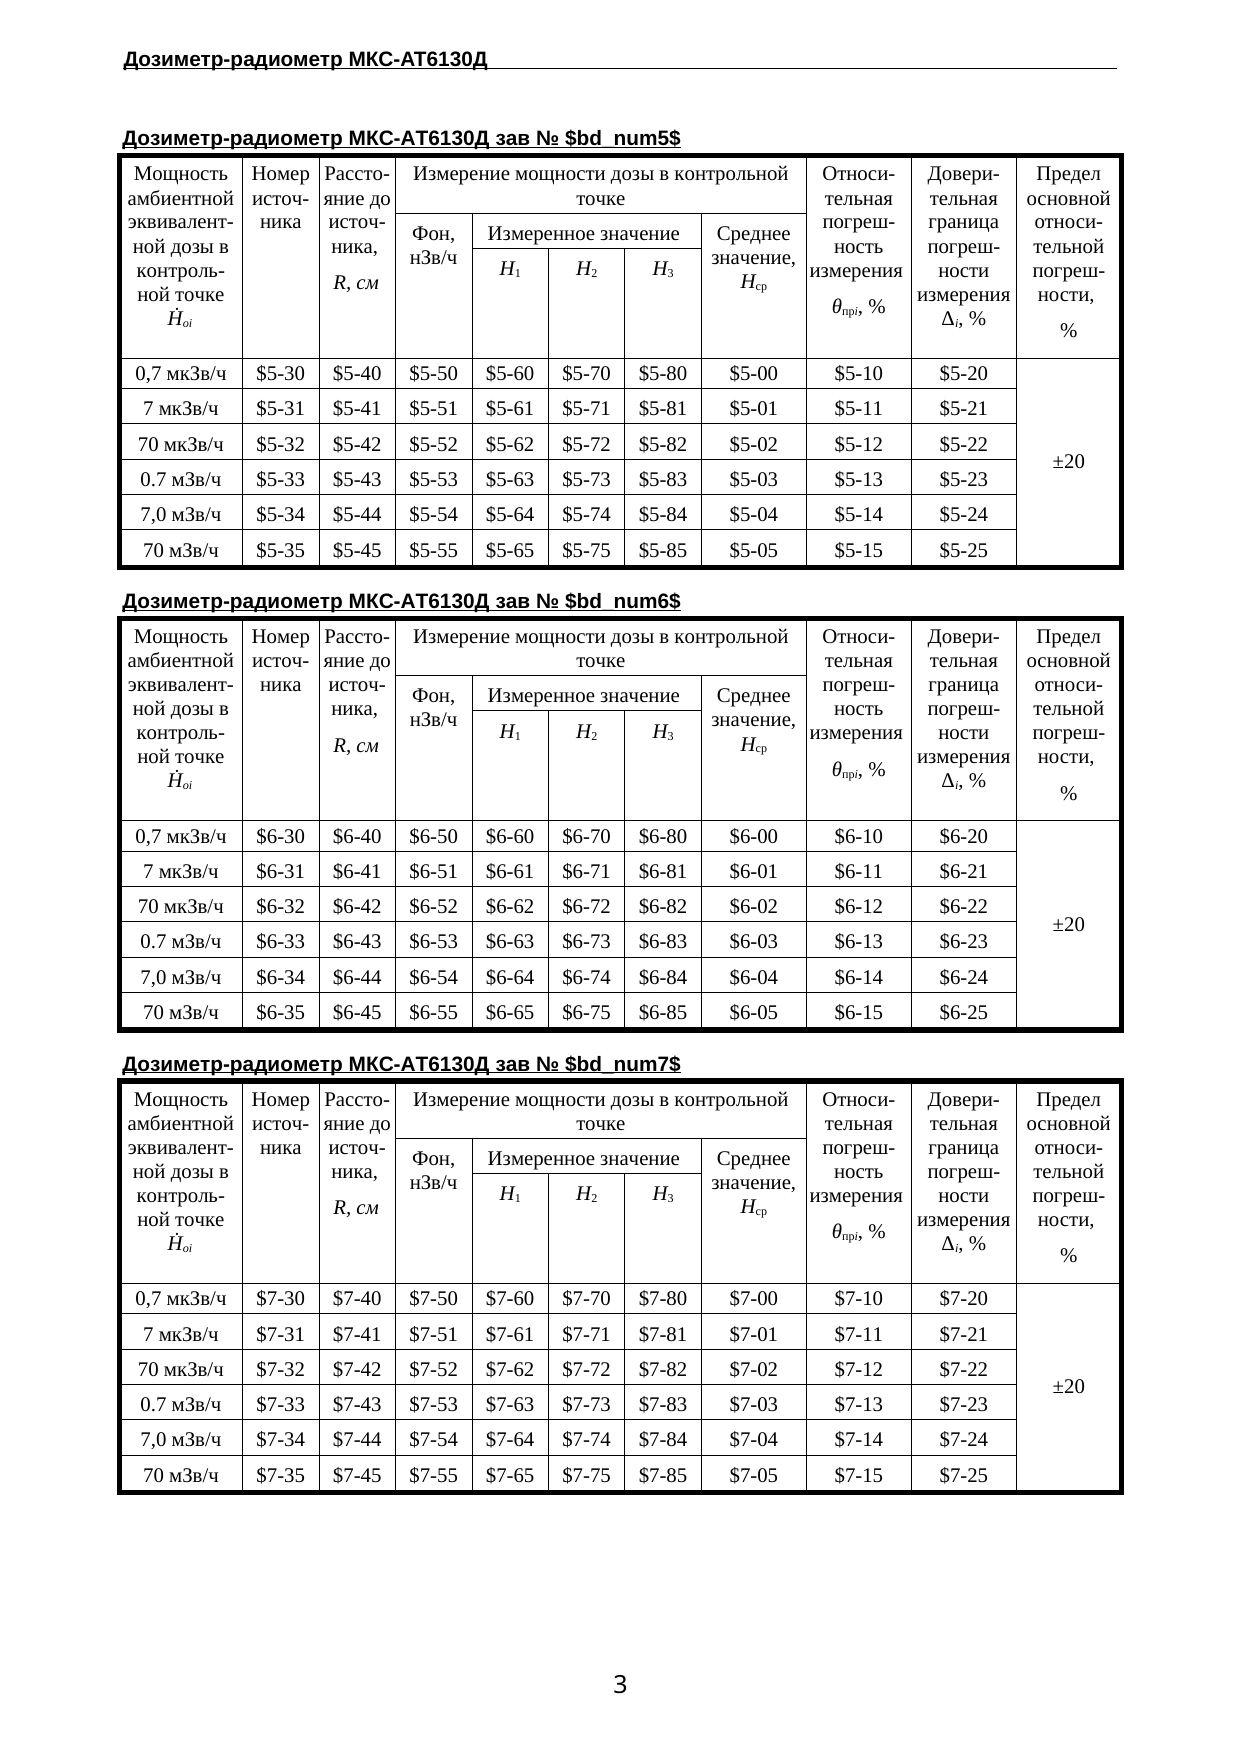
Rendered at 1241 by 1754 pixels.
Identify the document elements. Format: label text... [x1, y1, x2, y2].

table_cell $6-00 [702, 821, 806, 851]
table_cell $6-50 [396, 821, 472, 851]
table_cell $6-42 [320, 887, 395, 921]
table_cell Мощность амбиентной эквивалент-ной дозы в контроль-ной точке Ḣoi [122, 158, 242, 358]
table_cell Относи-тельная погреш-ность измерения θпрi, % [807, 621, 911, 820]
table_cell $7-21 [912, 1314, 1016, 1348]
table_cell $5-61 [473, 389, 548, 423]
table_cell $5-00 [702, 359, 806, 388]
table_cell $7-51 [396, 1314, 472, 1348]
table_cell $7-11 [807, 1314, 911, 1348]
table_cell 0,7 мкЗв/ч [122, 1284, 242, 1313]
table_cell $7-12 [807, 1350, 911, 1384]
table_cell $7-03 [702, 1385, 806, 1419]
table_cell $7-23 [912, 1385, 1016, 1419]
table_cell $7-14 [807, 1420, 911, 1454]
table_cell $6-05 [702, 993, 806, 1027]
table_cell Измеренное значение [473, 214, 701, 248]
table_cell 7,0 мЗв/ч [122, 495, 242, 529]
table_cell $6-15 [807, 993, 911, 1027]
table_cell $6-53 [396, 922, 472, 957]
table_cell $5-55 [396, 530, 472, 564]
table_cell $5-33 [243, 460, 319, 494]
table_cell $6-51 [396, 852, 472, 886]
table_cell $6-10 [807, 821, 911, 851]
table_cell $6-02 [702, 887, 806, 921]
table_cell $6-61 [473, 852, 548, 886]
table_cell $5-71 [549, 389, 624, 423]
table_cell ±20 [1017, 1284, 1119, 1490]
table_cell $5-83 [625, 460, 701, 494]
table_cell $7-70 [549, 1284, 624, 1313]
table_cell $5-50 [396, 359, 472, 388]
table_cell 70 мЗв/ч [122, 993, 242, 1027]
table_cell $6-11 [807, 852, 911, 886]
table_cell $5-13 [807, 460, 911, 494]
table_cell $6-13 [807, 922, 911, 957]
table_cell $6-80 [625, 821, 701, 851]
table_cell $7-50 [396, 1284, 472, 1313]
table_cell $7-35 [243, 1456, 319, 1490]
table_cell $5-32 [243, 424, 319, 459]
table_cell 7 мкЗв/ч [122, 389, 242, 423]
table_cell $5-81 [625, 389, 701, 423]
table_cell $5-54 [396, 495, 472, 529]
table_cell $6-43 [320, 922, 395, 957]
table_cell $6-75 [549, 993, 624, 1027]
table_cell Относи-тельная погреш-ность измерения θпрi, % [807, 158, 911, 358]
table_cell 70 мЗв/ч [122, 1456, 242, 1490]
table_cell Измеренное значение [473, 1139, 701, 1173]
table_cell $6-01 [702, 852, 806, 886]
table_cell 0,7 мкЗв/ч [122, 821, 242, 851]
table_cell $5-70 [549, 359, 624, 388]
table_cell Среднее значение, Hср [702, 214, 806, 358]
table_cell H1 [473, 711, 548, 820]
table_cell H1 [473, 1174, 548, 1283]
table_cell Довери-тельная граница погреш-ности измерения Δi, % [912, 158, 1016, 358]
table_cell Номер источ-ника [243, 621, 319, 820]
table_cell $6-31 [243, 852, 319, 886]
table_cell $5-45 [320, 530, 395, 564]
table_cell $6-74 [549, 958, 624, 992]
table_cell ±20 [1017, 821, 1119, 1027]
table_cell $5-25 [912, 530, 1016, 564]
table_cell $5-51 [396, 389, 472, 423]
table_cell 7,0 мЗв/ч [122, 1420, 242, 1454]
table_cell $5-20 [912, 359, 1016, 388]
table_cell $7-64 [473, 1420, 548, 1454]
table_cell $6-41 [320, 852, 395, 886]
table_cell $7-55 [396, 1456, 472, 1490]
table_cell $7-41 [320, 1314, 395, 1348]
table_cell $7-31 [243, 1314, 319, 1348]
table_cell $5-74 [549, 495, 624, 529]
table_cell $7-63 [473, 1385, 548, 1419]
table_cell Фон, нЗв/ч [396, 1139, 472, 1283]
table_cell Относи-тельная погреш-ность измерения θпрi, % [807, 1084, 911, 1283]
table_cell $5-44 [320, 495, 395, 529]
table_cell $6-55 [396, 993, 472, 1027]
table_cell $6-24 [912, 958, 1016, 992]
table_cell $5-80 [625, 359, 701, 388]
table_cell Измерение мощности дозы в контрольной точке [396, 1084, 806, 1138]
table_cell $7-02 [702, 1350, 806, 1384]
table_cell $7-20 [912, 1284, 1016, 1313]
table_cell $7-40 [320, 1284, 395, 1313]
table_cell Довери-тельная граница погреш-ности измерения Δi, % [912, 621, 1016, 820]
table_cell Довери-тельная граница погреш-ности измерения Δi, % [912, 1084, 1016, 1283]
table_cell Предел основной относи-тельной погреш-ности, % [1017, 1084, 1119, 1283]
table_cell 7 мкЗв/ч [122, 1314, 242, 1348]
table_cell $7-01 [702, 1314, 806, 1348]
table_cell $6-12 [807, 887, 911, 921]
table_cell $5-14 [807, 495, 911, 529]
table_cell $5-75 [549, 530, 624, 564]
table_cell $7-13 [807, 1385, 911, 1419]
table_cell $6-14 [807, 958, 911, 992]
table_cell H3 [625, 249, 701, 358]
table_cell $7-75 [549, 1456, 624, 1490]
table_cell $5-10 [807, 359, 911, 388]
table_cell $5-72 [549, 424, 624, 459]
table_cell $7-45 [320, 1456, 395, 1490]
table_cell Среднее значение, Hср [702, 676, 806, 820]
table_cell $6-62 [473, 887, 548, 921]
table_cell H1 [473, 249, 548, 358]
table_cell $5-73 [549, 460, 624, 494]
table_cell $6-22 [912, 887, 1016, 921]
table_cell Предел основной относи-тельной погреш-ности, % [1017, 621, 1119, 820]
table_cell $7-33 [243, 1385, 319, 1419]
table_cell $6-70 [549, 821, 624, 851]
table_cell $7-62 [473, 1350, 548, 1384]
table_cell $6-21 [912, 852, 1016, 886]
table_cell 7,0 мЗв/ч [122, 958, 242, 992]
table_cell $5-53 [396, 460, 472, 494]
table_cell $5-12 [807, 424, 911, 459]
table_cell $5-42 [320, 424, 395, 459]
table_cell $6-45 [320, 993, 395, 1027]
table_cell $6-35 [243, 993, 319, 1027]
table_cell $5-43 [320, 460, 395, 494]
table_cell $7-54 [396, 1420, 472, 1454]
table_cell Измеренное значение [473, 676, 701, 710]
table_cell $5-40 [320, 359, 395, 388]
table_cell $5-04 [702, 495, 806, 529]
table_cell $7-73 [549, 1385, 624, 1419]
table_cell $7-80 [625, 1284, 701, 1313]
table_cell H3 [625, 1174, 701, 1283]
table_cell 70 мкЗв/ч [122, 424, 242, 459]
table_cell $5-34 [243, 495, 319, 529]
table_cell $6-20 [912, 821, 1016, 851]
table_cell $7-83 [625, 1385, 701, 1419]
table_cell $5-82 [625, 424, 701, 459]
table_cell $7-25 [912, 1456, 1016, 1490]
table_cell $5-03 [702, 460, 806, 494]
table_cell $7-71 [549, 1314, 624, 1348]
table_cell 0,7 мкЗв/ч [122, 359, 242, 388]
table_cell $5-60 [473, 359, 548, 388]
table_cell Фон, нЗв/ч [396, 676, 472, 820]
table_cell H3 [625, 711, 701, 820]
table_cell $5-11 [807, 389, 911, 423]
table_cell $5-84 [625, 495, 701, 529]
table_cell $6-73 [549, 922, 624, 957]
table_cell $7-85 [625, 1456, 701, 1490]
table_cell $6-85 [625, 993, 701, 1027]
table_cell H2 [549, 711, 624, 820]
table_cell $5-65 [473, 530, 548, 564]
table_cell 0.7 мЗв/ч [122, 460, 242, 494]
table_cell $5-01 [702, 389, 806, 423]
table_cell $6-72 [549, 887, 624, 921]
table_cell $7-43 [320, 1385, 395, 1419]
table_cell $7-60 [473, 1284, 548, 1313]
table_cell $7-00 [702, 1284, 806, 1313]
table_cell H2 [549, 249, 624, 358]
table_cell $6-04 [702, 958, 806, 992]
table_cell $7-52 [396, 1350, 472, 1384]
table_cell $5-05 [702, 530, 806, 564]
table_cell $7-32 [243, 1350, 319, 1384]
table_cell Мощность амбиентной эквивалент-ной дозы в контроль-ной точке Ḣoi [122, 621, 242, 820]
table_cell $6-60 [473, 821, 548, 851]
table_cell $6-64 [473, 958, 548, 992]
table_cell $6-03 [702, 922, 806, 957]
table_cell $6-25 [912, 993, 1016, 1027]
table_cell $5-31 [243, 389, 319, 423]
table_cell $5-21 [912, 389, 1016, 423]
table_cell Предел основной относи-тельной погреш-ности, % [1017, 158, 1119, 358]
table_header Дозиметр-радиометр МКС-AT6130Д зав № $bd_num5$ [119, 107, 1121, 153]
table_cell $7-82 [625, 1350, 701, 1384]
table_cell $7-05 [702, 1456, 806, 1490]
table_cell $6-44 [320, 958, 395, 992]
table_cell Среднее значение, Hср [702, 1139, 806, 1283]
table_cell H2 [549, 1174, 624, 1283]
table_cell $6-84 [625, 958, 701, 992]
table_cell Измерение мощности дозы в контрольной точке [396, 158, 806, 212]
table_cell Измерение мощности дозы в контрольной точке [396, 621, 806, 675]
table_cell Рассто-яние до источ-ника, R, см [320, 621, 395, 820]
table_cell $7-81 [625, 1314, 701, 1348]
table_cell $6-71 [549, 852, 624, 886]
table_cell ±20 [1017, 359, 1119, 564]
table_cell $5-35 [243, 530, 319, 564]
table_cell $6-32 [243, 887, 319, 921]
table_cell $6-65 [473, 993, 548, 1027]
table_cell $5-30 [243, 359, 319, 388]
table_cell 7 мкЗв/ч [122, 852, 242, 886]
table_cell $5-22 [912, 424, 1016, 459]
table_cell $6-81 [625, 852, 701, 886]
table_cell $7-15 [807, 1456, 911, 1490]
table_cell $7-61 [473, 1314, 548, 1348]
table_cell $7-04 [702, 1420, 806, 1454]
table_cell $6-34 [243, 958, 319, 992]
table_cell $5-62 [473, 424, 548, 459]
table_cell $6-83 [625, 922, 701, 957]
table_header Дозиметр-радиометр МКС-AT6130Д зав № $bd_num6$ [119, 570, 1121, 616]
table_cell $7-53 [396, 1385, 472, 1419]
table_cell Номер источ-ника [243, 1084, 319, 1283]
table_cell $7-72 [549, 1350, 624, 1384]
table_cell $5-24 [912, 495, 1016, 529]
table_cell Мощность амбиентной эквивалент-ной дозы в контроль-ной точке Ḣoi [122, 1084, 242, 1283]
table_cell Номер источ-ника [243, 158, 319, 358]
table_cell $5-52 [396, 424, 472, 459]
table_cell $7-65 [473, 1456, 548, 1490]
table_cell Фон, нЗв/ч [396, 214, 472, 358]
table_cell 70 мкЗв/ч [122, 1350, 242, 1384]
table_cell $7-10 [807, 1284, 911, 1313]
table_cell 70 мкЗв/ч [122, 887, 242, 921]
table_cell $6-40 [320, 821, 395, 851]
table_cell $6-82 [625, 887, 701, 921]
table_cell $6-33 [243, 922, 319, 957]
table_cell $6-52 [396, 887, 472, 921]
table_cell $6-23 [912, 922, 1016, 957]
table_cell 0.7 мЗв/ч [122, 922, 242, 957]
table_cell $5-15 [807, 530, 911, 564]
table_cell $5-85 [625, 530, 701, 564]
table_cell Рассто-яние до источ-ника, R, см [320, 1084, 395, 1283]
table_cell 0.7 мЗв/ч [122, 1385, 242, 1419]
table_cell $5-64 [473, 495, 548, 529]
table_cell $6-63 [473, 922, 548, 957]
table_cell $7-22 [912, 1350, 1016, 1384]
table_cell $5-02 [702, 424, 806, 459]
table_cell $7-30 [243, 1284, 319, 1313]
table_cell $6-54 [396, 958, 472, 992]
table_cell $5-63 [473, 460, 548, 494]
table_cell $7-24 [912, 1420, 1016, 1454]
table_cell $7-44 [320, 1420, 395, 1454]
table_cell $5-23 [912, 460, 1016, 494]
table_cell Рассто-яние до источ-ника, R, см [320, 158, 395, 358]
table_cell $7-34 [243, 1420, 319, 1454]
table_cell $7-74 [549, 1420, 624, 1454]
table_cell $5-41 [320, 389, 395, 423]
table_cell $7-42 [320, 1350, 395, 1384]
table_cell $7-84 [625, 1420, 701, 1454]
table_cell 70 мЗв/ч [122, 530, 242, 564]
table_cell $6-30 [243, 821, 319, 851]
table_header Дозиметр-радиометр МКС-AT6130Д зав № $bd_num7$ [119, 1033, 1121, 1078]
